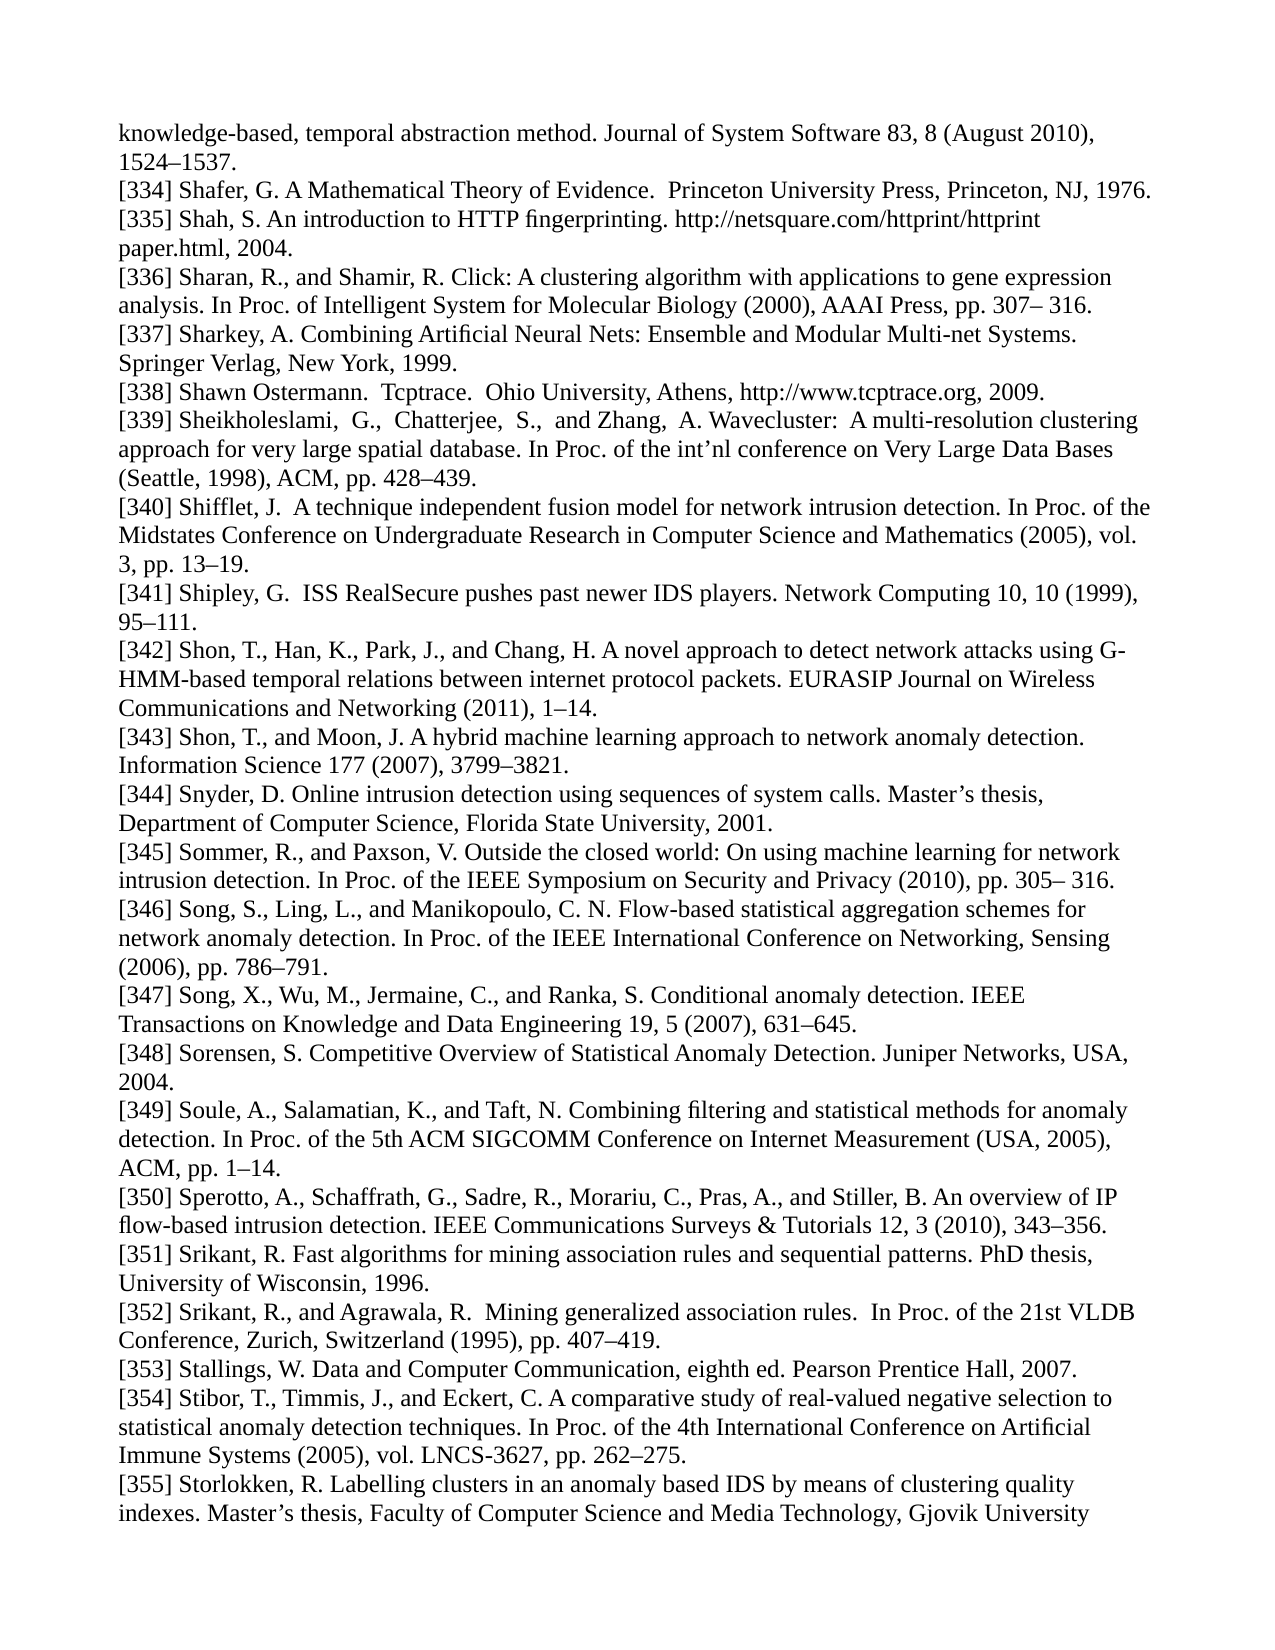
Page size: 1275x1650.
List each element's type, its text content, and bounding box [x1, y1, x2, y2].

text [341] Shipley, G. ISS RealSecure pushes past newer IDS players. Network Computing 10, 10 (1999), 95–111. [118, 578, 1157, 636]
text [351] Srikant, R. Fast algorithms for mining association rules and sequential patterns. PhD thesis, University of Wisconsin, 1996. [118, 1239, 1157, 1297]
text [335] Shah, S. An introduction to HTTP ﬁngerprinting. http://netsquare.com/httprint/httprint paper.html, 2004. [118, 204, 1157, 262]
text [337] Sharkey, A. Combining Artiﬁcial Neural Nets: Ensemble and Modular Multi-net Systems. Springer Verlag, New York, 1999. [118, 319, 1157, 377]
text [348] Sorensen, S. Competitive Overview of Statistical Anomaly Detection. Juniper Networks, USA, 2004. [118, 1038, 1157, 1096]
text [354] Stibor, T., Timmis, J., and Eckert, C. A comparative study of real-valued negative selection to statistical anomaly detection techniques. In Proc. of the 4th International Conference on Artiﬁcial Immune Systems (2005), vol. LNCS-3627, pp. 262–275. [118, 1383, 1157, 1469]
text [340] Shifflet, J. A technique independent fusion model for network intrusion detection. In Proc. of the Midstates Conference on Undergraduate Research in Computer Science and Mathematics (2005), vol. 3, pp. 13–19. [118, 492, 1157, 578]
text [346] Song, S., Ling, L., and Manikopoulo, C. N. Flow-based statistical aggregation schemes for network anomaly detection. In Proc. of the IEEE International Conference on Networking, Sensing (2006), pp. 786–791. [118, 894, 1157, 981]
text [339] Sheikholeslami, G., Chatterjee, S., and Zhang, A. Wavecluster: A multi-resolution clustering approach for very large spatial database. In Proc. of the int’nl conference on Very Large Data Bases (Seattle, 1998), ACM, pp. 428–439. [118, 406, 1157, 492]
text [338] Shawn Ostermann. Tcptrace. Ohio University, Athens, http://www.tcptrace.org, 2009. [118, 377, 1157, 406]
text [349] Soule, A., Salamatian, K., and Taft, N. Combining ﬁltering and statistical methods for anomaly detection. In Proc. of the 5th ACM SIGCOMM Conference on Internet Measurement (USA, 2005), ACM, pp. 1–14. [118, 1096, 1157, 1182]
text [352] Srikant, R., and Agrawala, R. Mining generalized association rules. In Proc. of the 21st VLDB Conference, Zurich, Switzerland (1995), pp. 407–419. [118, 1297, 1157, 1354]
text [347] Song, X., Wu, M., Jermaine, C., and Ranka, S. Conditional anomaly detection. IEEE Transactions on Knowledge and Data Engineering 19, 5 (2007), 631–645. [118, 981, 1157, 1038]
text [355] Storlokken, R. Labelling clusters in an anomaly based IDS by means of clustering quality indexes. Master’s thesis, Faculty of Computer Science and Media Technology, Gjovik University [118, 1469, 1157, 1527]
text knowledge-based, temporal abstraction method. Journal of System Software 83, 8 (August 2010), 1524–1537. [118, 118, 1157, 176]
text [334] Shafer, G. A Mathematical Theory of Evidence. Princeton University Press, Princeton, NJ, 1976. [118, 176, 1157, 204]
text [336] Sharan, R., and Shamir, R. Click: A clustering algorithm with applications to gene expression analysis. In Proc. of Intelligent System for Molecular Biology (2000), AAAI Press, pp. 307– 316. [118, 262, 1157, 319]
text [343] Shon, T., and Moon, J. A hybrid machine learning approach to network anomaly detection. Information Science 177 (2007), 3799–3821. [118, 722, 1157, 779]
text [344] Snyder, D. Online intrusion detection using sequences of system calls. Master’s thesis, Department of Computer Science, Florida State University, 2001. [118, 779, 1157, 837]
text [345] Sommer, R., and Paxson, V. Outside the closed world: On using machine learning for network intrusion detection. In Proc. of the IEEE Symposium on Security and Privacy (2010), pp. 305– 316. [118, 837, 1157, 894]
text [350] Sperotto, A., Schaffrath, G., Sadre, R., Morariu, C., Pras, A., and Stiller, B. An overview of IP ﬂow-based intrusion detection. IEEE Communications Surveys & Tutorials 12, 3 (2010), 343–356. [118, 1182, 1157, 1239]
text [353] Stallings, W. Data and Computer Communication, eighth ed. Pearson Prentice Hall, 2007. [118, 1354, 1157, 1383]
text [342] Shon, T., Han, K., Park, J., and Chang, H. A novel approach to detect network attacks using G-HMM-based temporal relations between internet protocol packets. EURASIP Journal on Wireless Communications and Networking (2011), 1–14. [118, 636, 1157, 722]
